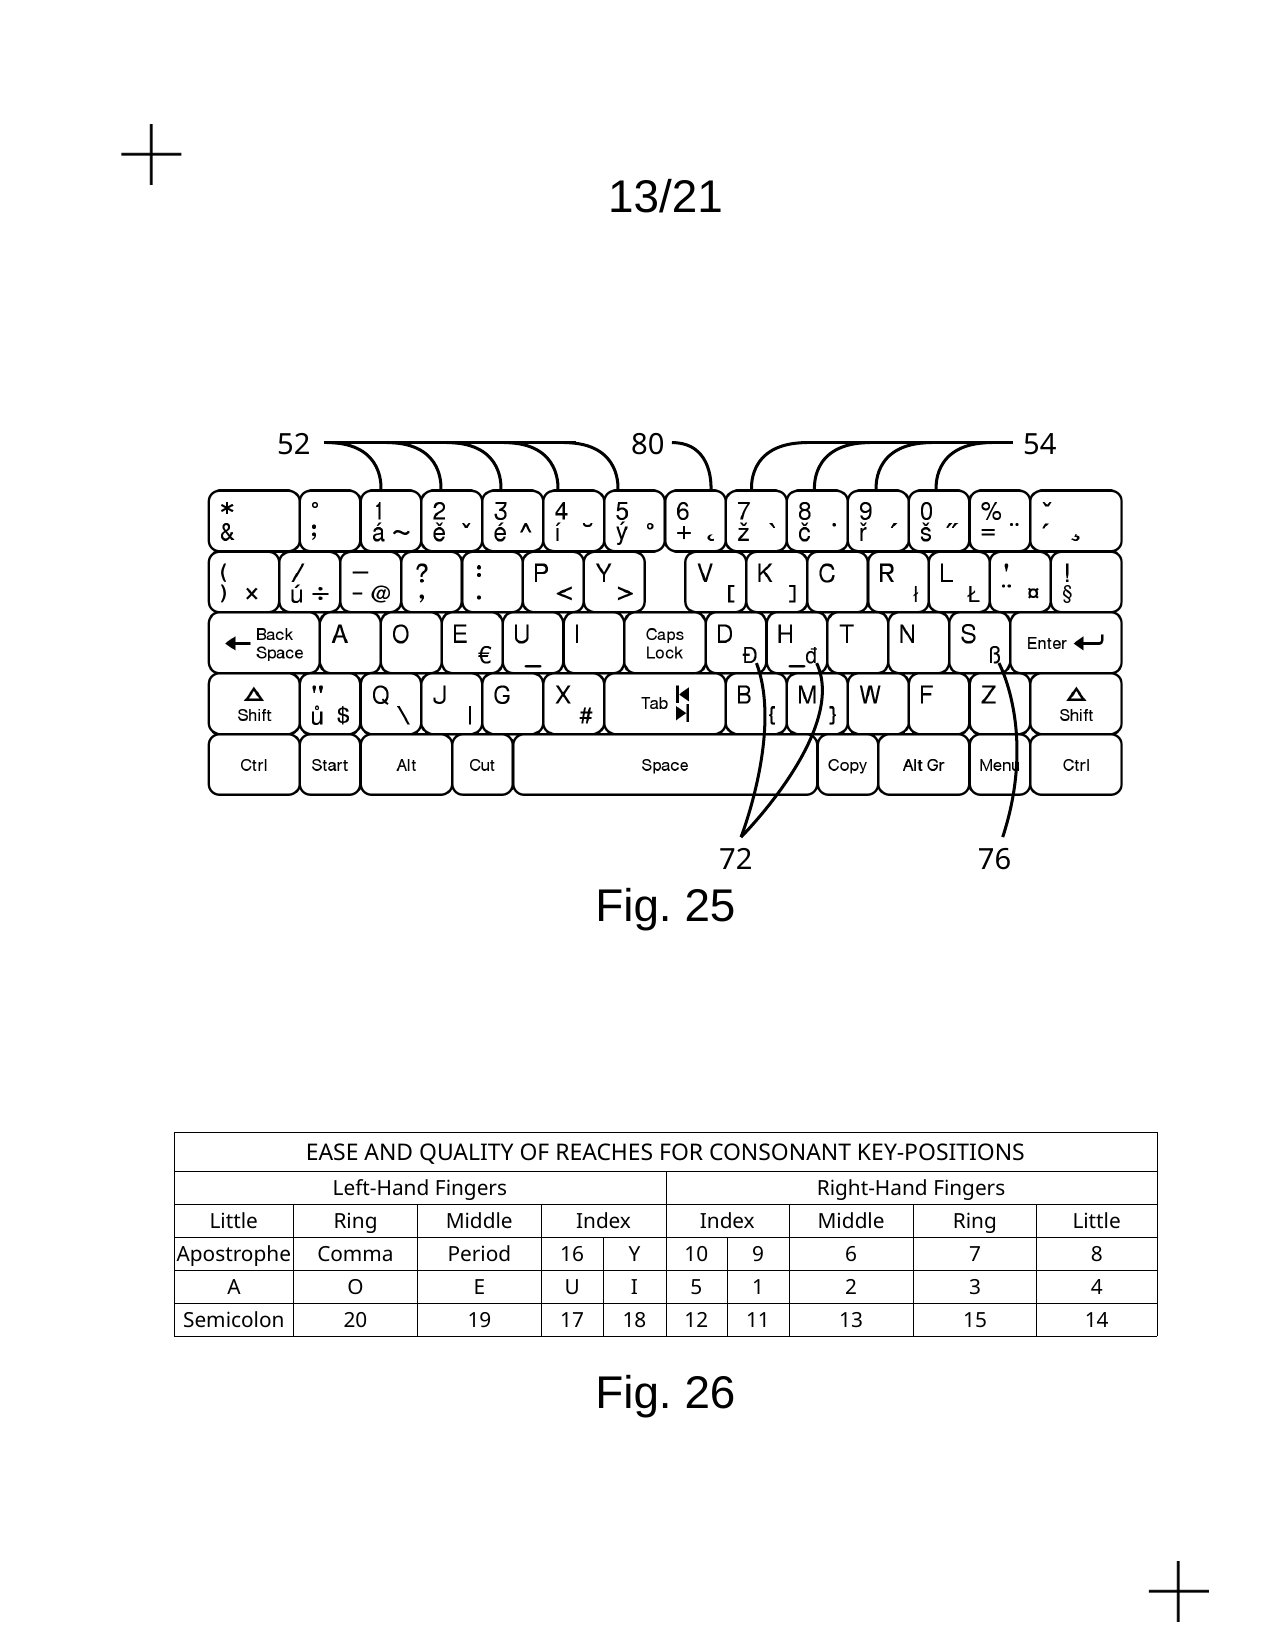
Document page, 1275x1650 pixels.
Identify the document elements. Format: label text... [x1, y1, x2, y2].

text Fig. 26 [150, 1365, 1181, 1418]
table_cell 7 [914, 1238, 1036, 1270]
table_cell Apostrophe [175, 1238, 293, 1270]
table_cell 6 [790, 1238, 913, 1270]
table_cell 2 [790, 1271, 913, 1303]
table_cell 4 [1037, 1271, 1157, 1303]
table_cell 17 [542, 1304, 603, 1336]
table_cell 10 [667, 1238, 727, 1270]
table_cell 18 [604, 1304, 666, 1336]
table_cell U [542, 1271, 603, 1303]
table_cell Little [175, 1205, 293, 1237]
table_header EASE AND QUALITY OF REACHES FOR CONSONANT KEY-POSITIONS [175, 1133, 1157, 1171]
table_cell Semicolon [175, 1304, 293, 1336]
table_cell Comma [294, 1238, 417, 1270]
table_cell 5 [667, 1271, 727, 1303]
table_cell 8 [1037, 1238, 1157, 1270]
table_cell 14 [1037, 1304, 1157, 1336]
picture [121, 124, 182, 185]
picture [207, 489, 1123, 796]
table_cell 13 [790, 1304, 913, 1336]
table_cell O [294, 1271, 417, 1303]
table_cell 11 [728, 1304, 789, 1336]
table_cell Right-Hand Fingers [667, 1172, 1157, 1204]
table_cell Y [604, 1238, 666, 1270]
table_cell 1 [728, 1271, 789, 1303]
table_cell I [604, 1271, 666, 1303]
table_cell Middle [790, 1205, 913, 1237]
picture [1148, 1561, 1209, 1622]
table_cell A [175, 1271, 293, 1303]
table_cell Left-Hand Fingers [175, 1172, 666, 1204]
table_cell Index [542, 1205, 666, 1237]
table_cell 16 [542, 1238, 603, 1270]
text 72 76 [150, 838, 1181, 878]
table_cell 19 [418, 1304, 541, 1336]
table_cell 12 [667, 1304, 727, 1336]
table_cell Period [418, 1238, 541, 1270]
table_cell Little [1037, 1205, 1157, 1237]
table_cell E [418, 1271, 541, 1303]
table_cell 9 [728, 1238, 789, 1270]
table_cell 15 [914, 1304, 1036, 1336]
table_cell Index [667, 1205, 789, 1237]
table_cell 20 [294, 1304, 417, 1336]
table_cell 3 [914, 1271, 1036, 1303]
text 13/21 [150, 169, 1181, 222]
table_cell Ring [294, 1205, 417, 1237]
text 52 80 54 [150, 423, 1181, 463]
table_cell Middle [418, 1205, 541, 1237]
table_cell Ring [914, 1205, 1036, 1237]
text Fig. 25 [150, 878, 1181, 931]
